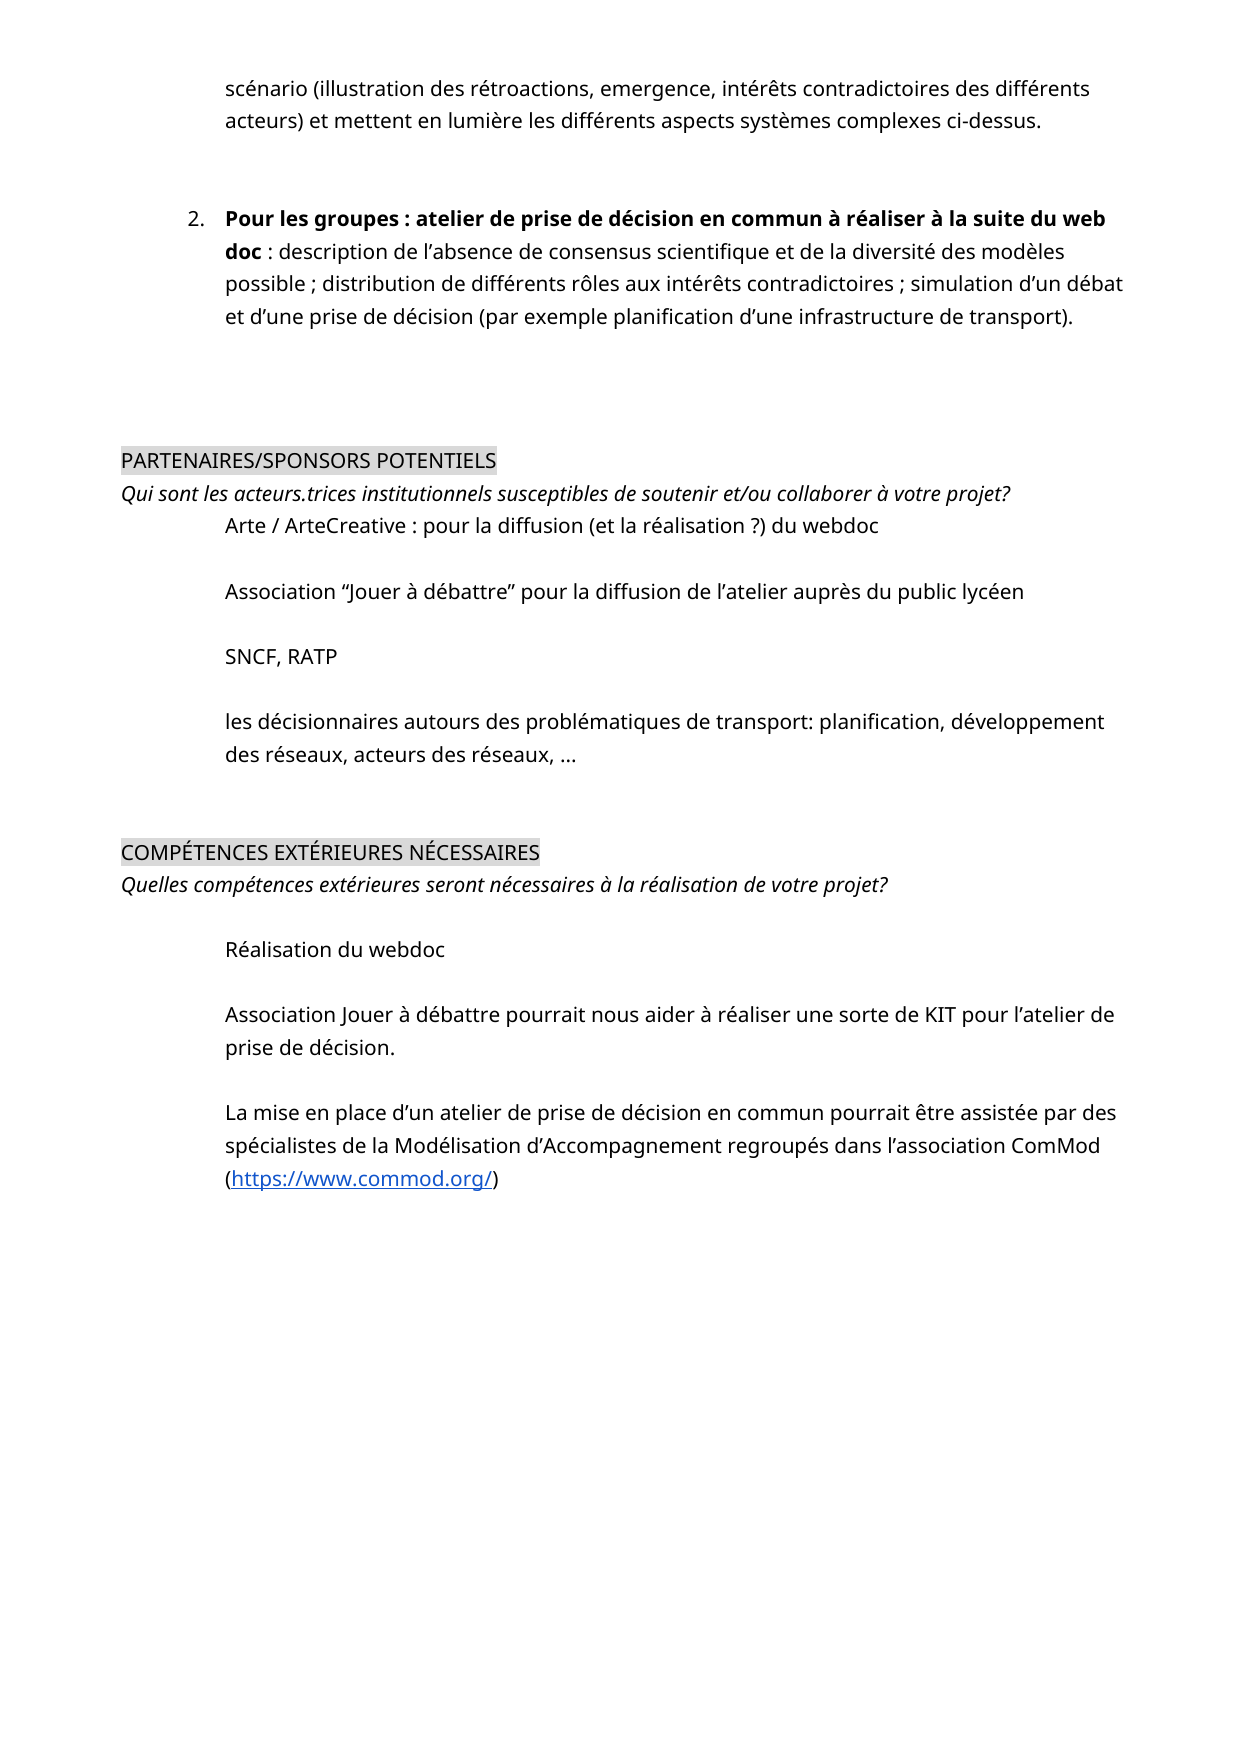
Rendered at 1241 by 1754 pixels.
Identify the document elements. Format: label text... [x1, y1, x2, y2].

text Réalisation du webdoc [225, 935, 1124, 964]
text Quelles compétences extérieures seront nécessaires à la réalisation de votre projet? [121, 870, 1124, 899]
text SNCF, RATP [225, 642, 1124, 670]
text La mise en place d’un atelier de prise de décision en commun pourrait être assistée par des spécialistes de la Modélisation d’Accompagnement regroupés dans l’association ComMod (https://www.commod.org/) [225, 1098, 1124, 1192]
text Association Jouer à débattre pourrait nous aider à réaliser une sorte de KIT pour l’atelier de prise de décision. [225, 1001, 1124, 1062]
text COMPÉTENCES EXTÉRIEURES NÉCESSAIRES [121, 838, 1124, 866]
text Qui sont les acteurs.trices institutionnels susceptibles de soutenir et/ou collaborer à votre projet? [121, 479, 1124, 507]
text PARTENAIRES/SPONSORS POTENTIELS [121, 446, 1124, 475]
list Pour les groupes : atelier de prise de décision en commun à réaliser à la suite du web doc : description de l’absence de consensus scientifique et de la diversité des modèles possible ; distribution de différents rôles aux intérêts contradictoires ; simulation d’un débat et d’une prise de décision (par exemple planification d’une infrastructure de transport). [187, 204, 1124, 330]
list scénario (illustration des rétroactions, emergence, intérêts contradictoires des différents acteurs) et mettent en lumière les différents aspects systèmes complexes ci-dessus. [187, 74, 1124, 135]
text Arte / ArteCreative : pour la diffusion (et la réalisation ?) du webdoc [121, 512, 1124, 540]
text Association “Jouer à débattre” pour la diffusion de l’atelier auprès du public lycéen [121, 577, 1124, 605]
text les décisionnaires autours des problématiques de transport: planification, développement des réseaux, acteurs des réseaux, ... [225, 707, 1124, 768]
